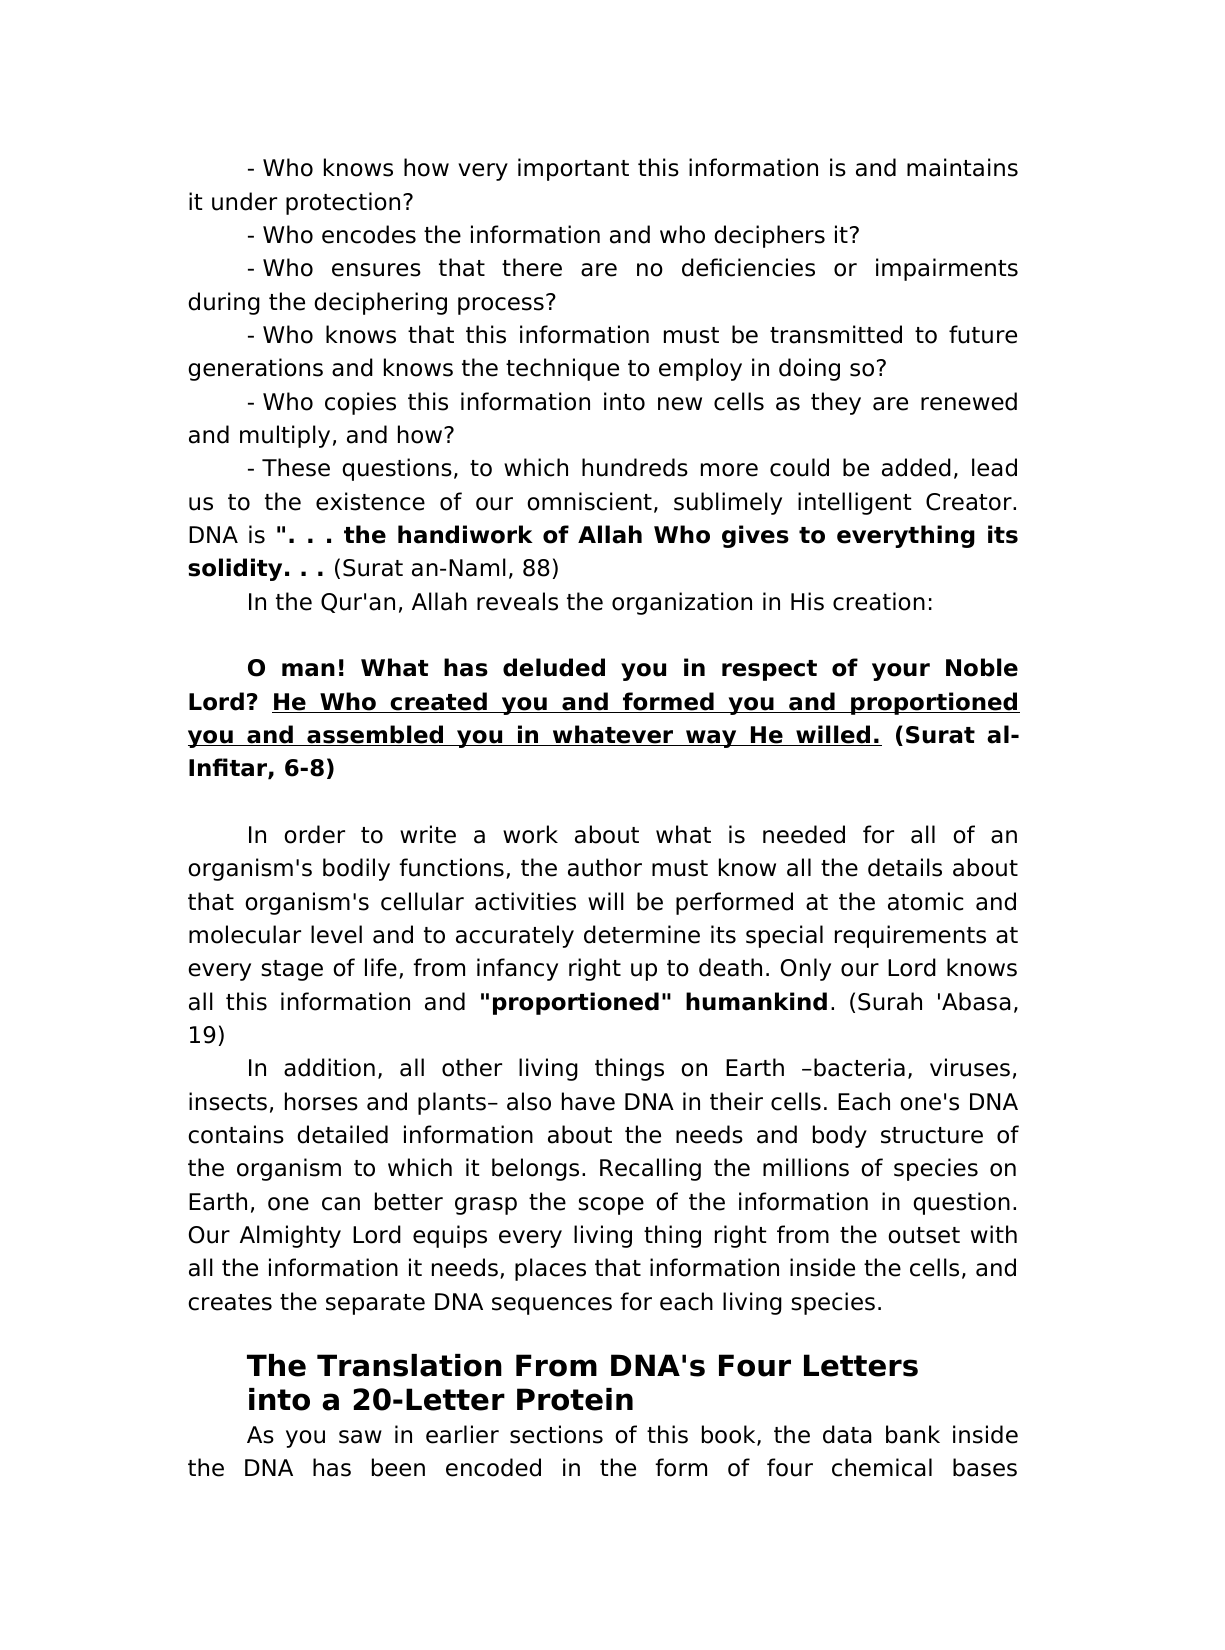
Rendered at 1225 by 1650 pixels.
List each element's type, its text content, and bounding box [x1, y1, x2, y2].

text In addition, all other living things on Earth –bacteria, viruses, insects, horses and plants– also have DNA in their cells. Each one's DNA contains detailed information about the needs and body structure of the organism to which it belongs. Recalling the millions of species on Earth, one can better grasp the scope of the information in question. Our Almighty Lord equips every living thing right from the outset with all the information it needs, places that information inside the cells, and creates the separate DNA sequences for each living species. [187, 1050, 1020, 1317]
text O man! What has deluded you in respect of your Noble Lord? He Who created you and formed you and proportioned you and assembled you in whatever way He willed. (Surat al-Infitar, 6-8) [187, 650, 1020, 783]
text The Translation From DNA's Four Letters [187, 1350, 1020, 1383]
text In order to write a work about what is needed for all of an organism's bodily functions, the author must know all the details about that organism's cellular activities will be performed at the atomic and molecular level and to accurately determine its special requirements at every stage of life, from infancy right up to death. Only our Lord knows all this information and "proportioned" humankind. (Surah 'Abasa, 19) [187, 817, 1020, 1050]
text - These questions, to which hundreds more could be added, lead us to the existence of our omniscient, sublimely intelligent Creator. DNA is ". . . the handiwork of Allah Who gives to everything its solidity. . . (Surat an-Naml, 88) [187, 450, 1020, 583]
text - Who knows how very important this information is and maintains it under protection? [187, 150, 1020, 217]
text - Who ensures that there are no deficiencies or impairments during the deciphering process? [187, 250, 1020, 317]
text - Who knows that this information must be transmitted to future generations and knows the technique to employ in doing so? [187, 317, 1020, 383]
text into a 20-Letter Protein [187, 1383, 1020, 1417]
text - Who copies this information into new cells as they are renewed and multiply, and how? [187, 383, 1020, 450]
text - Who encodes the information and who deciphers it? [187, 217, 1020, 250]
text As you saw in earlier sections of this book, the data bank inside the DNA has been encoded in the form of four chemical bases [187, 1417, 1020, 1483]
text In the Qur'an, Allah reveals the organization in His creation: [187, 583, 1020, 617]
